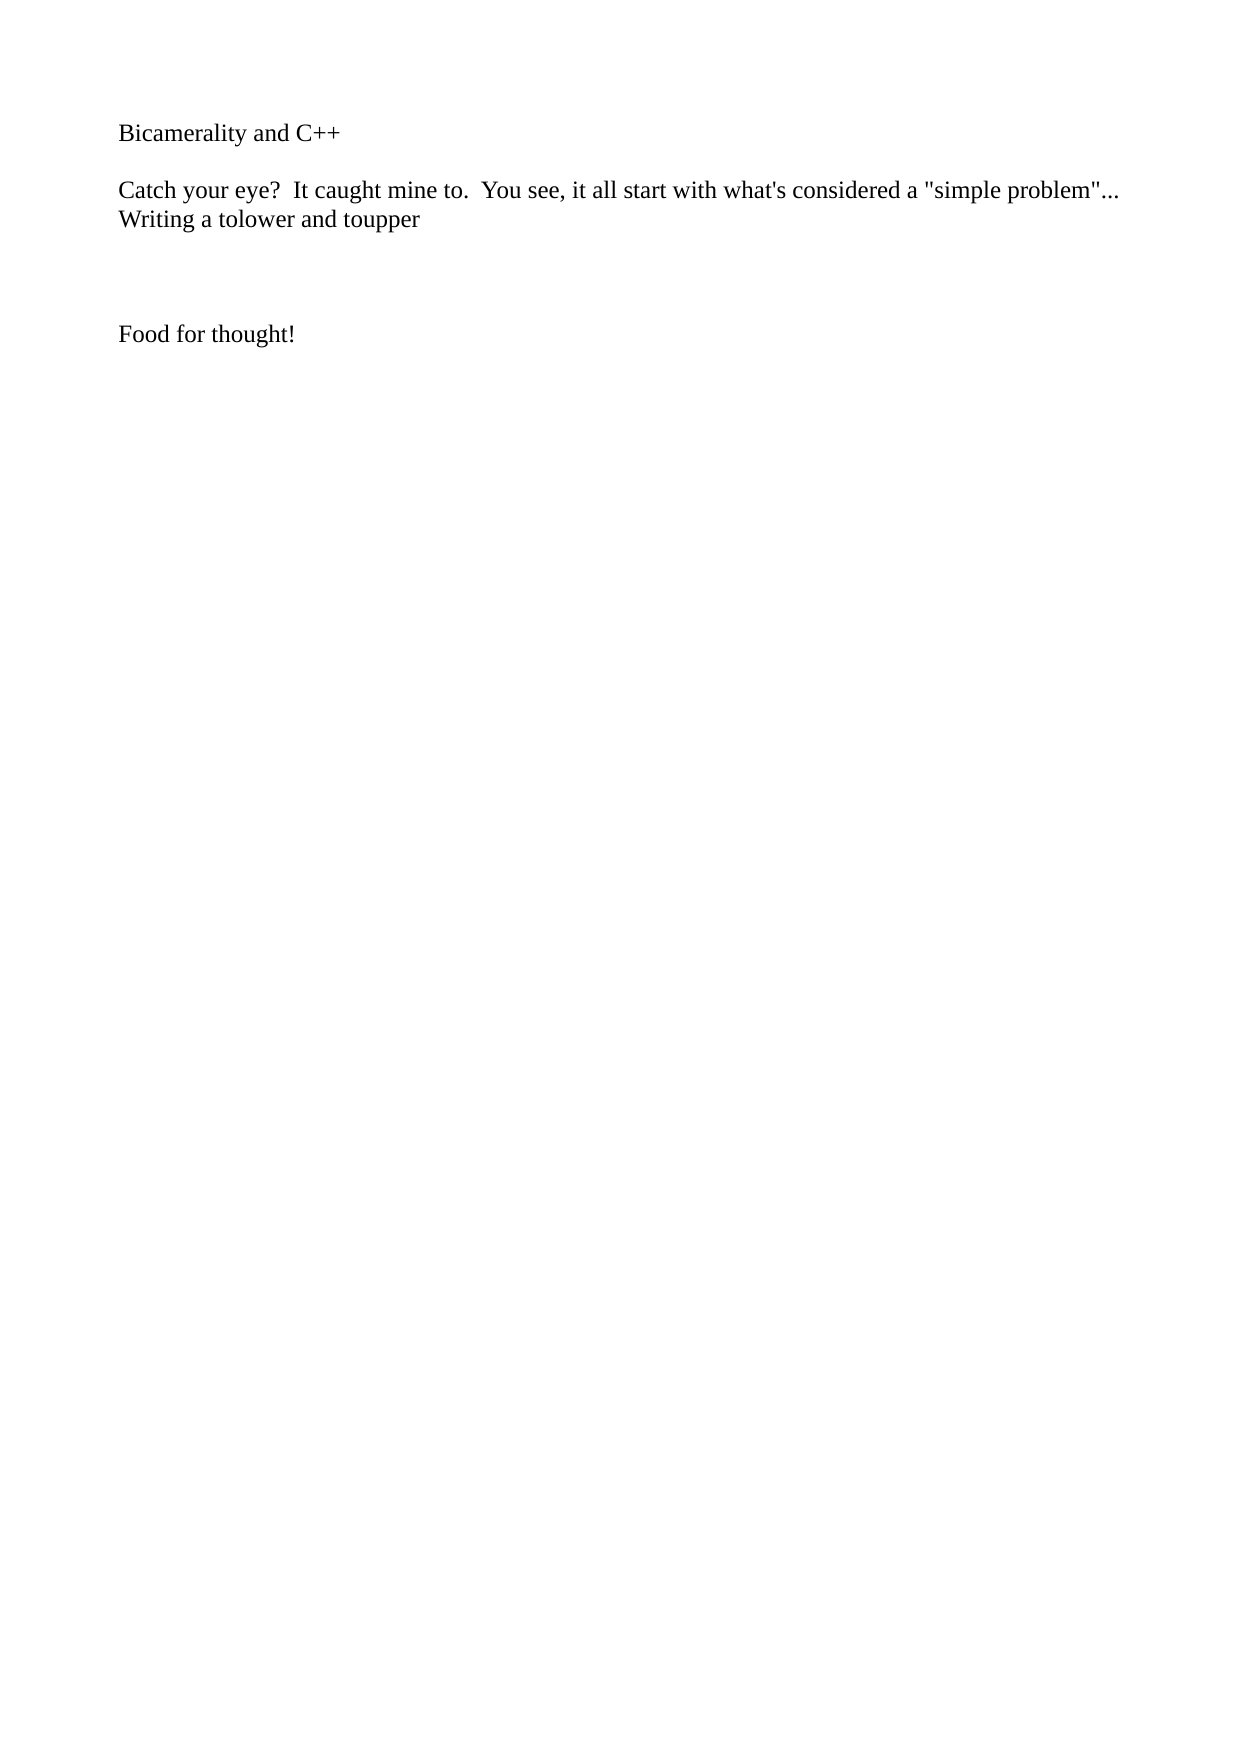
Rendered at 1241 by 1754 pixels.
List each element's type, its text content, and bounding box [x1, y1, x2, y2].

text Food for thought! [118, 319, 1122, 348]
text Bicamerality and C++ [118, 118, 1122, 147]
text Catch your eye? It caught mine to. You see, it all start with what's considered a "simple problem"... Writing a tolower and toupper [118, 176, 1122, 233]
